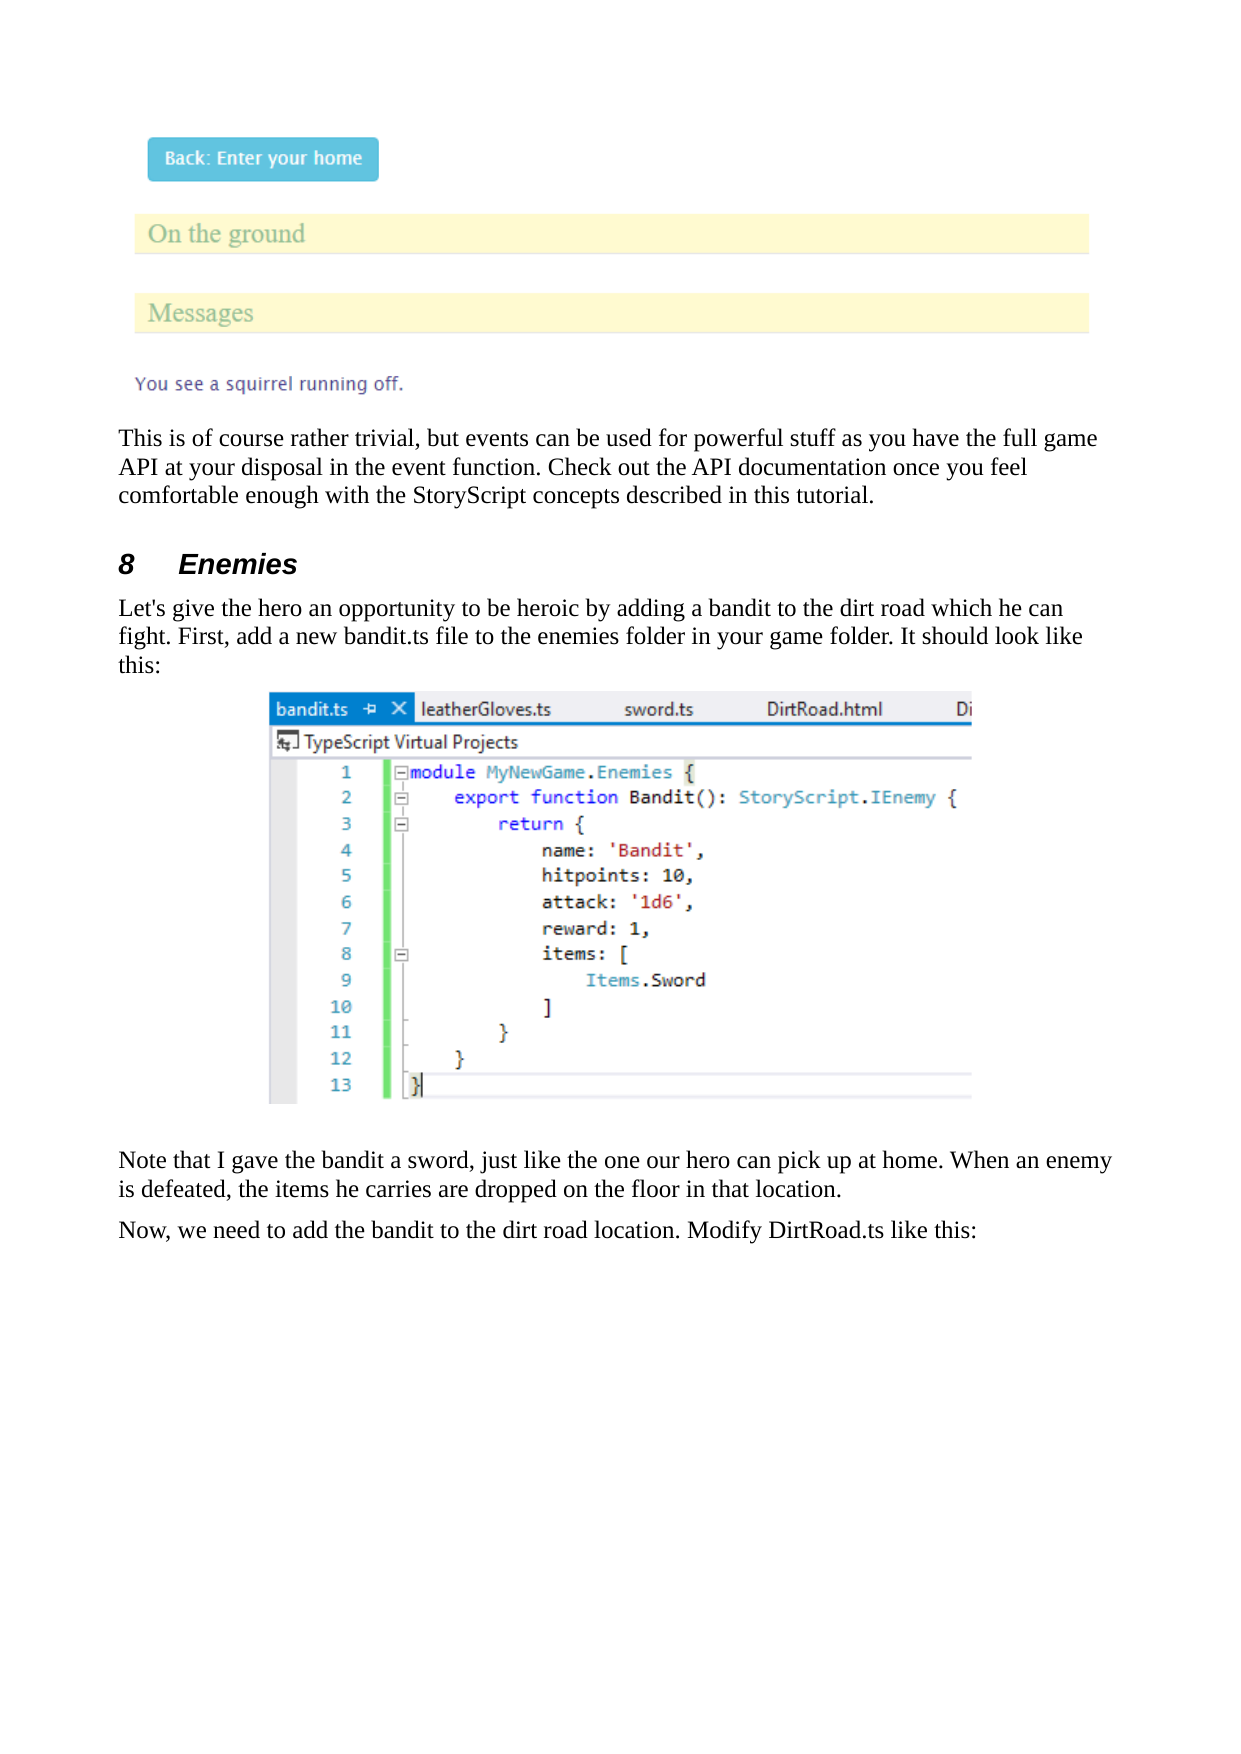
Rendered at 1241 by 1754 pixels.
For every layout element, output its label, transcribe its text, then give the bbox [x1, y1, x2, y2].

text This is of course rather trivial, but events can be used for powerful stuff as you have the full game API at your disposal in the event function. Check out the API documentation once you feel comfortable enough with the StoryScript concepts described in this tutorial. [118, 423, 1122, 509]
subtitle Enemies [118, 547, 1122, 580]
text Now, we need to add the bandit to the dirt road location. Modify DirtRoad.ts like this: [118, 1215, 1122, 1244]
picture [268, 691, 972, 1104]
picture [118, 118, 1123, 423]
text Let's give the hero an opportunity to be heroic by adding a bandit to the dirt road which he can fight. First, add a new bandit.ts file to the enemies folder in your game folder. It should look like this: [118, 593, 1122, 679]
text Note that I gave the bandit a sword, just like the one our hero can pick up at home. When an enemy is defeated, the items he carries are dropped on the floor in that location. [118, 1145, 1122, 1203]
